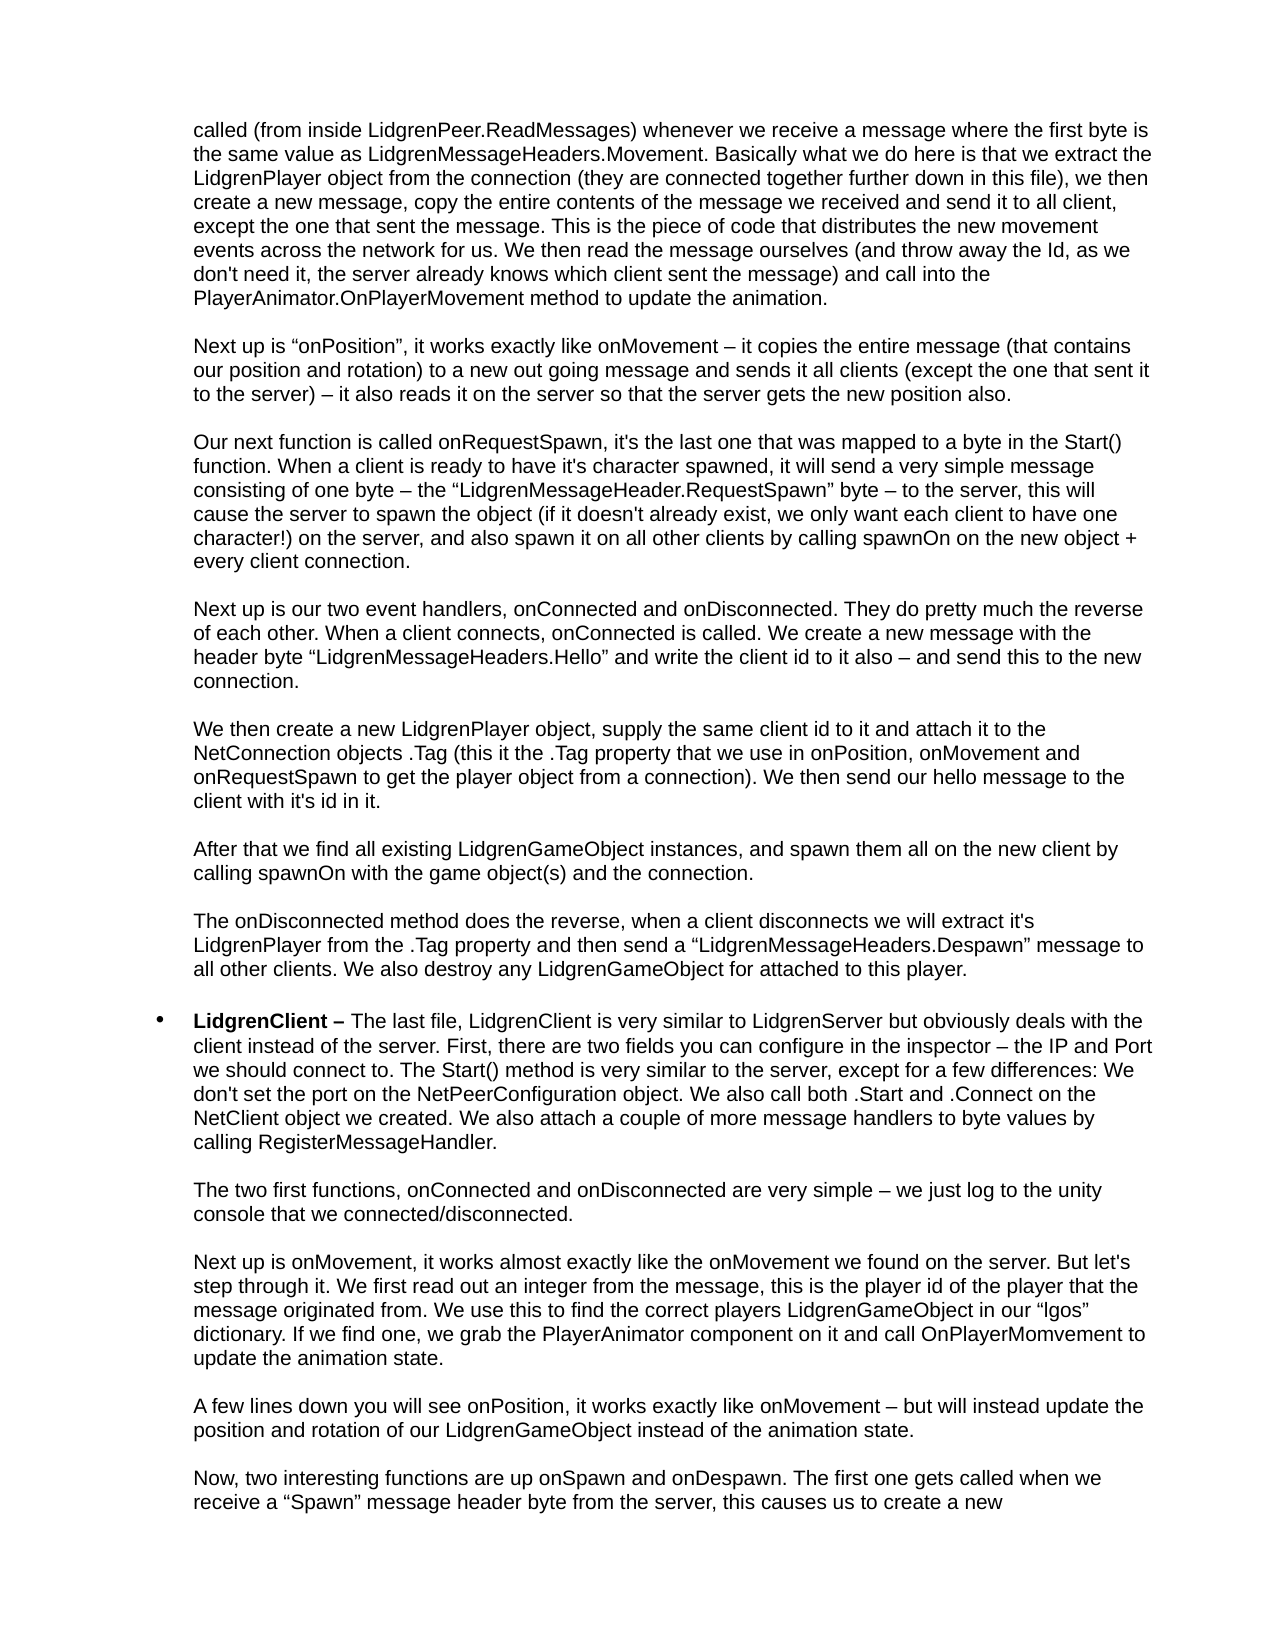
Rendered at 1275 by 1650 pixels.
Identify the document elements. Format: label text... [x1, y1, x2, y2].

list LidgrenClient – The last file, LidgrenClient is very similar to LidgrenServer but obviously deals with the client instead of the server. First, there are two fields you can configure in the inspector – the IP and Port we should connect to. The Start() method is very similar to the server, except for a few differences: We don't set the port on the NetPeerConfiguration object. We also call both .Start and .Connect on the NetClient object we created. We also attach a couple of more message handlers to byte values by calling RegisterMessageHandler. The two first functions, onConnected and onDisconnected are very simple – we just log to the unity console that we connected/disconnected. Next up is onMovement, it works almost exactly like the onMovement we found on the server. But let's step through it. We first read out an integer from the message, this is the player id of the player that the message originated from. We use this to find the correct players LidgrenGameObject in our “lgos” dictionary. If we find one, we grab the PlayerAnimator component on it and call OnPlayerMomvement to update the animation state. A few lines down you will see onPosition, it works exactly like onMovement – but will instead update the position and rotation of our LidgrenGameObject instead of the animation state. Now, two interesting functions are up onSpawn and onDespawn. The first one gets called when we receive a “Spawn” message header byte from the server, this causes us to create a new [156, 1009, 1157, 1513]
list called (from inside LidgrenPeer.ReadMessages) whenever we receive a message where the first byte is the same value as LidgrenMessageHeaders.Movement. Basically what we do here is that we extract the LidgrenPlayer object from the connection (they are connected together further down in this file), we then create a new message, copy the entire contents of the message we received and send it to all client, except the one that sent the message. This is the piece of code that distributes the new movement events across the network for us. We then read the message ourselves (and throw away the Id, as we don't need it, the server already knows which client sent the message) and call into the PlayerAnimator.OnPlayerMovement method to update the animation. Next up is “onPosition”, it works exactly like onMovement – it copies the entire message (that contains our position and rotation) to a new out going message and sends it all clients (except the one that sent it to the server) – it also reads it on the server so that the server gets the new position also. Our next function is called onRequestSpawn, it's the last one that was mapped to a byte in the Start() function. When a client is ready to have it's character spawned, it will send a very simple message consisting of one byte – the “LidgrenMessageHeader.RequestSpawn” byte – to the server, this will cause the server to spawn the object (if it doesn't already exist, we only want each client to have one character!) on the server, and also spawn it on all other clients by calling spawnOn on the new object + every client connection. Next up is our two event handlers, onConnected and onDisconnected. They do pretty much the reverse of each other. When a client connects, onConnected is called. We create a new message with the header byte “LidgrenMessageHeaders.Hello” and write the client id to it also – and send this to the new connection. We then create a new LidgrenPlayer object, supply the same client id to it and attach it to the NetConnection objects .Tag (this it the .Tag property that we use in onPosition, onMovement and onRequestSpawn to get the player object from a connection). We then send our hello message to the client with it's id in it. After that we find all existing LidgrenGameObject instances, and spawn them all on the new client by calling spawnOn with the game object(s) and the connection. The onDisconnected method does the reverse, when a client disconnects we will extract it's LidgrenPlayer from the .Tag property and then send a “LidgrenMessageHeaders.Despawn” message to all other clients. We also destroy any LidgrenGameObject for attached to this player. [156, 118, 1157, 1009]
